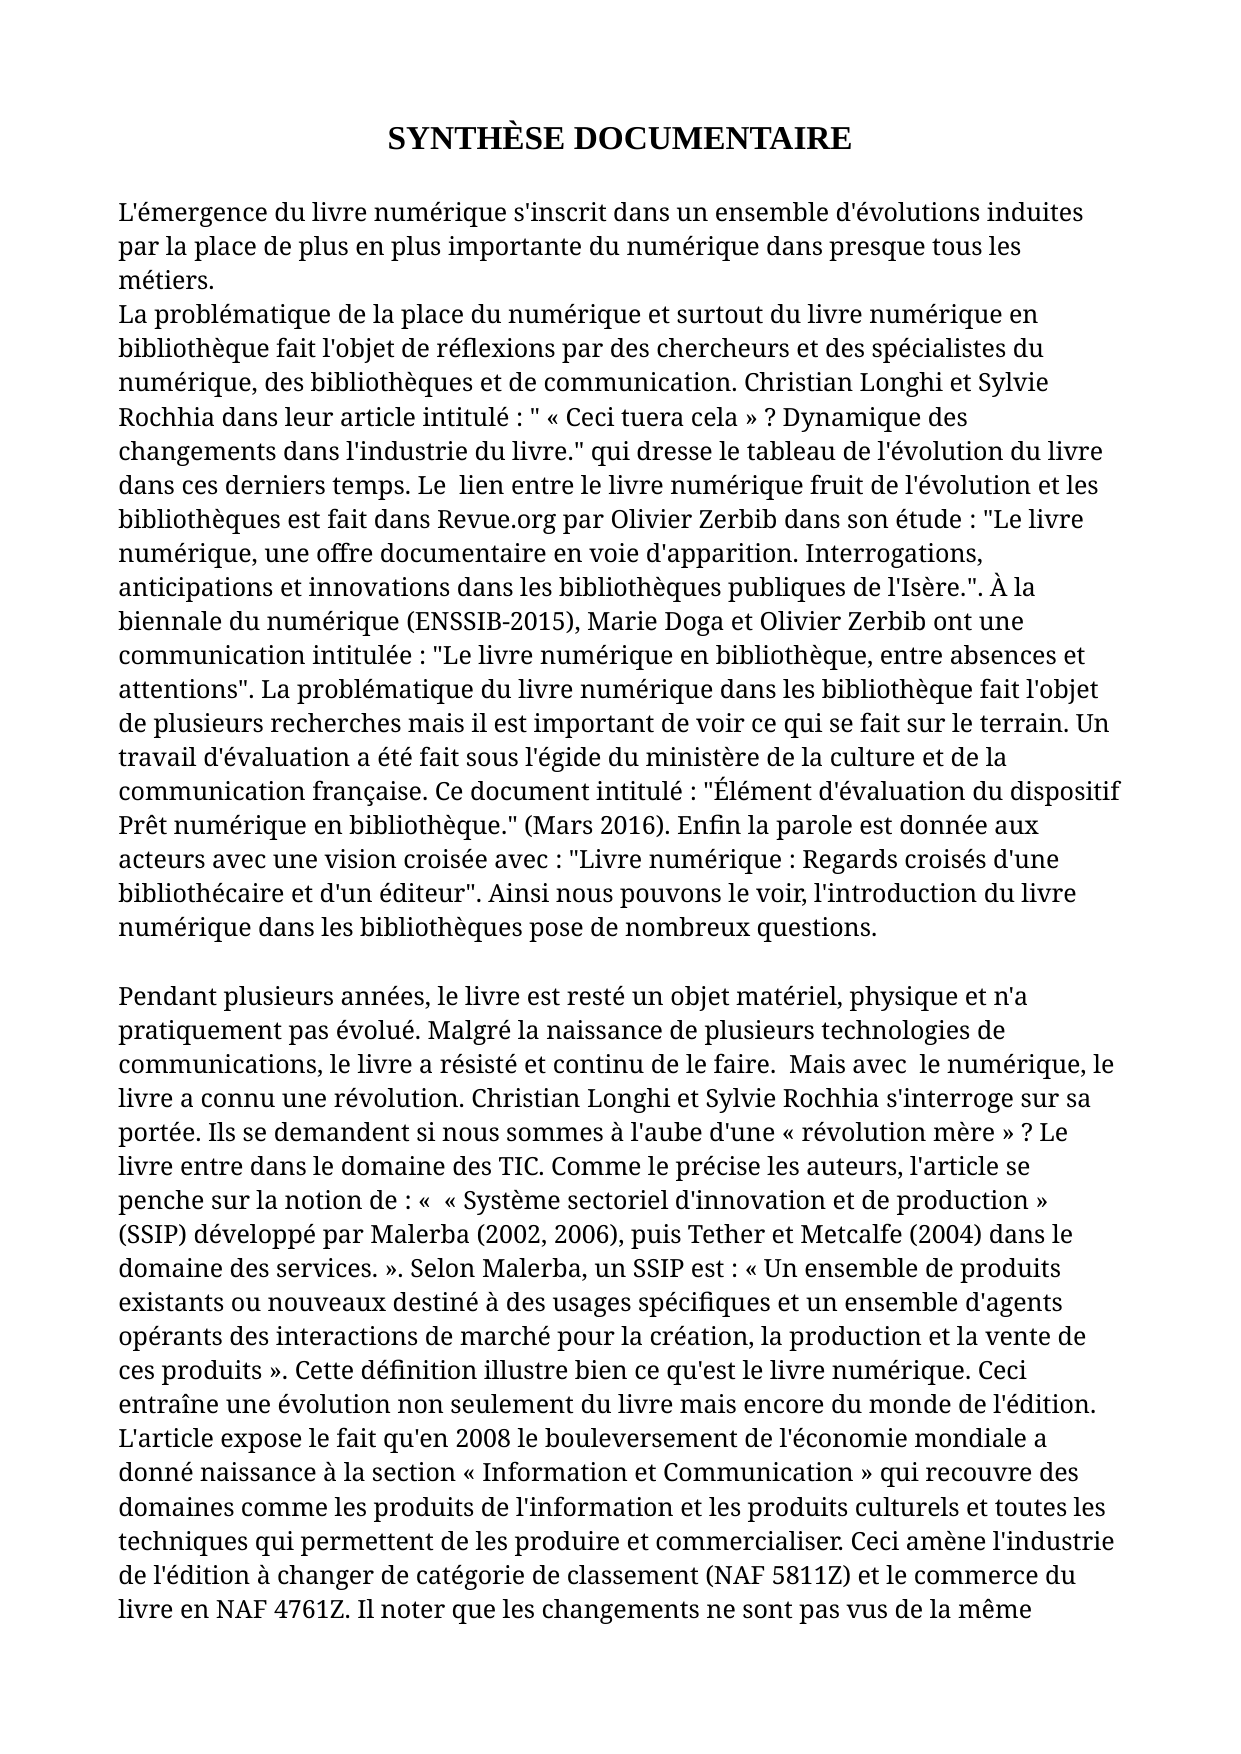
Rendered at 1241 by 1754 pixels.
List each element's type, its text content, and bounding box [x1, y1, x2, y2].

text SYNTHÈSE DOCUMENTAIRE [118, 118, 1122, 156]
text La problématique de la place du numérique et surtout du livre numérique en bibliothèque fait l'objet de réflexions par des chercheurs et des spécialistes du numérique, des bibliothèques et de communication. Christian Longhi et Sylvie Rochhia dans leur article intitulé : " « Ceci tuera cela » ? Dynamique des changements dans l'industrie du livre." qui dresse le tableau de l'évolution du livre dans ces derniers temps. Le lien entre le livre numérique fruit de l'évolution et les bibliothèques est fait dans Revue.org par Olivier Zerbib dans son étude : "Le livre numérique, une offre documentaire en voie d'apparition. Interrogations, anticipations et innovations dans les bibliothèques publiques de l'Isère.". À la biennale du numérique (ENSSIB-2015), Marie Doga et Olivier Zerbib ont une communication intitulée : "Le livre numérique en bibliothèque, entre absences et attentions". La problématique du livre numérique dans les bibliothèque fait l'objet de plusieurs recherches mais il est important de voir ce qui se fait sur le terrain. Un travail d'évaluation a été fait sous l'égide du ministère de la culture et de la communication française. Ce document intitulé : "Élément d'évaluation du dispositif Prêt numérique en bibliothèque." (Mars 2016). Enfin la parole est donnée aux acteurs avec une vision croisée avec : "Livre numérique : Regards croisés d'une bibliothécaire et d'un éditeur". Ainsi nous pouvons le voir, l'introduction du livre numérique dans les bibliothèques pose de nombreux questions. [118, 297, 1122, 944]
text L'émergence du livre numérique s'inscrit dans un ensemble d'évolutions induites par la place de plus en plus importante du numérique dans presque tous les métiers. [118, 195, 1122, 297]
text Pendant plusieurs années, le livre est resté un objet matériel, physique et n'a pratiquement pas évolué. Malgré la naissance de plusieurs technologies de communications, le livre a résisté et continu de le faire. Mais avec le numérique, le livre a connu une révolution. Christian Longhi et Sylvie Rochhia s'interroge sur sa portée. Ils se demandent si nous sommes à l'aube d'une « révolution mère » ? Le livre entre dans le domaine des TIC. Comme le précise les auteurs, l'article se penche sur la notion de : « « Système sectoriel d'innovation et de production » (SSIP) développé par Malerba (2002, 2006), puis Tether et Metcalfe (2004) dans le domaine des services. ». Selon Malerba, un SSIP est : « Un ensemble de produits existants ou nouveaux destiné à des usages spécifiques et un ensemble d'agents opérants des interactions de marché pour la création, la production et la vente de ces produits ». Cette définition illustre bien ce qu'est le livre numérique. Ceci entraîne une évolution non seulement du livre mais encore du monde de l'édition. L'article expose le fait qu'en 2008 le bouleversement de l'économie mondiale a donné naissance à la section « Information et Communication » qui recouvre des domaines comme les produits de l'information et les produits culturels et toutes les techniques qui permettent de les produire et commercialiser. Ceci amène l'industrie de l'édition à changer de catégorie de classement (NAF 5811Z) et le commerce du livre en NAF 4761Z. Il noter que les changements ne sont pas vus de la même [118, 978, 1122, 1625]
